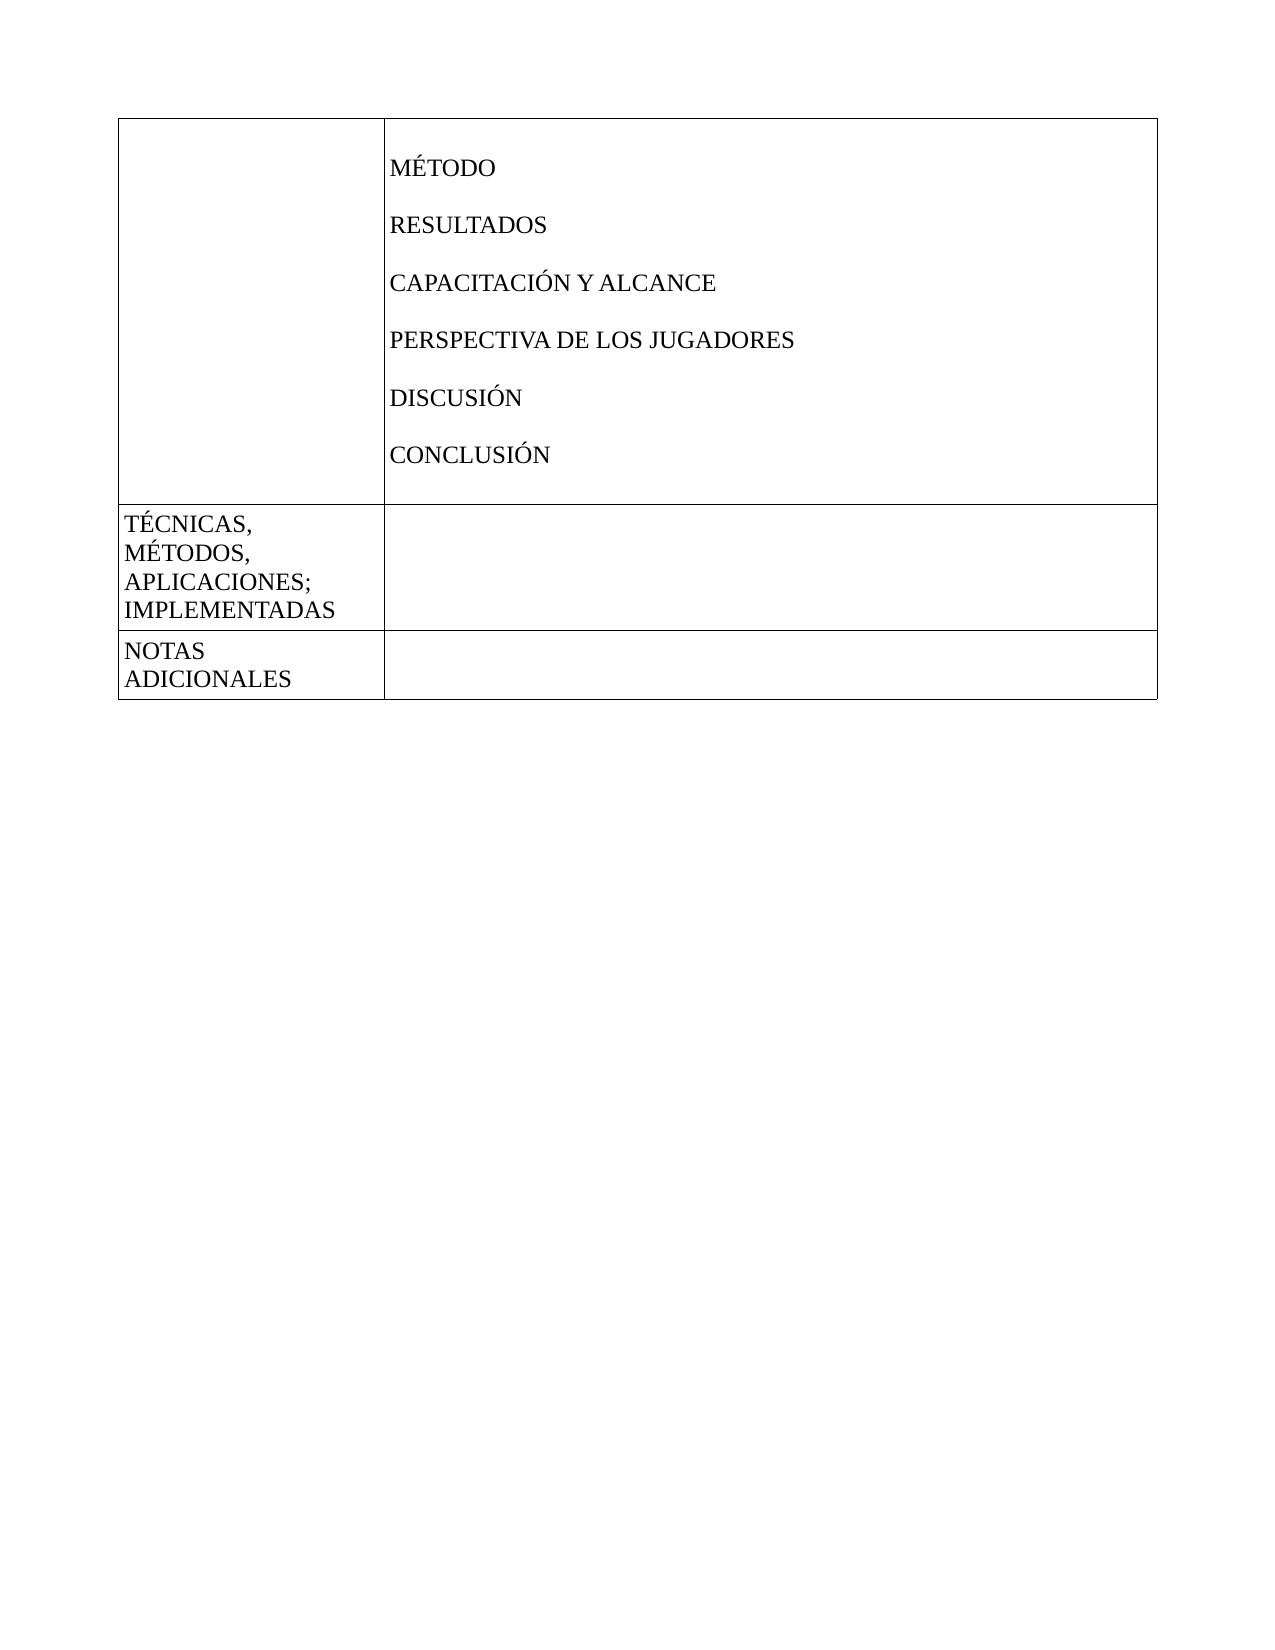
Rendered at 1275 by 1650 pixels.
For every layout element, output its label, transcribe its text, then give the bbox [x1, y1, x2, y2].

table_cell [119, 119, 384, 503]
table_cell [385, 631, 1157, 699]
table_cell TÉCNICAS, MÉTODOS, APLICACIONES; IMPLEMENTADAS [119, 505, 384, 630]
table_cell MÉTODO RESULTADOS CAPACITACIÓN Y ALCANCE PERSPECTIVA DE LOS JUGADORES DISCUSIÓN CONCLUSIÓN [385, 119, 1157, 503]
table_cell NOTAS ADICIONALES [119, 631, 384, 699]
table_cell [385, 505, 1157, 630]
